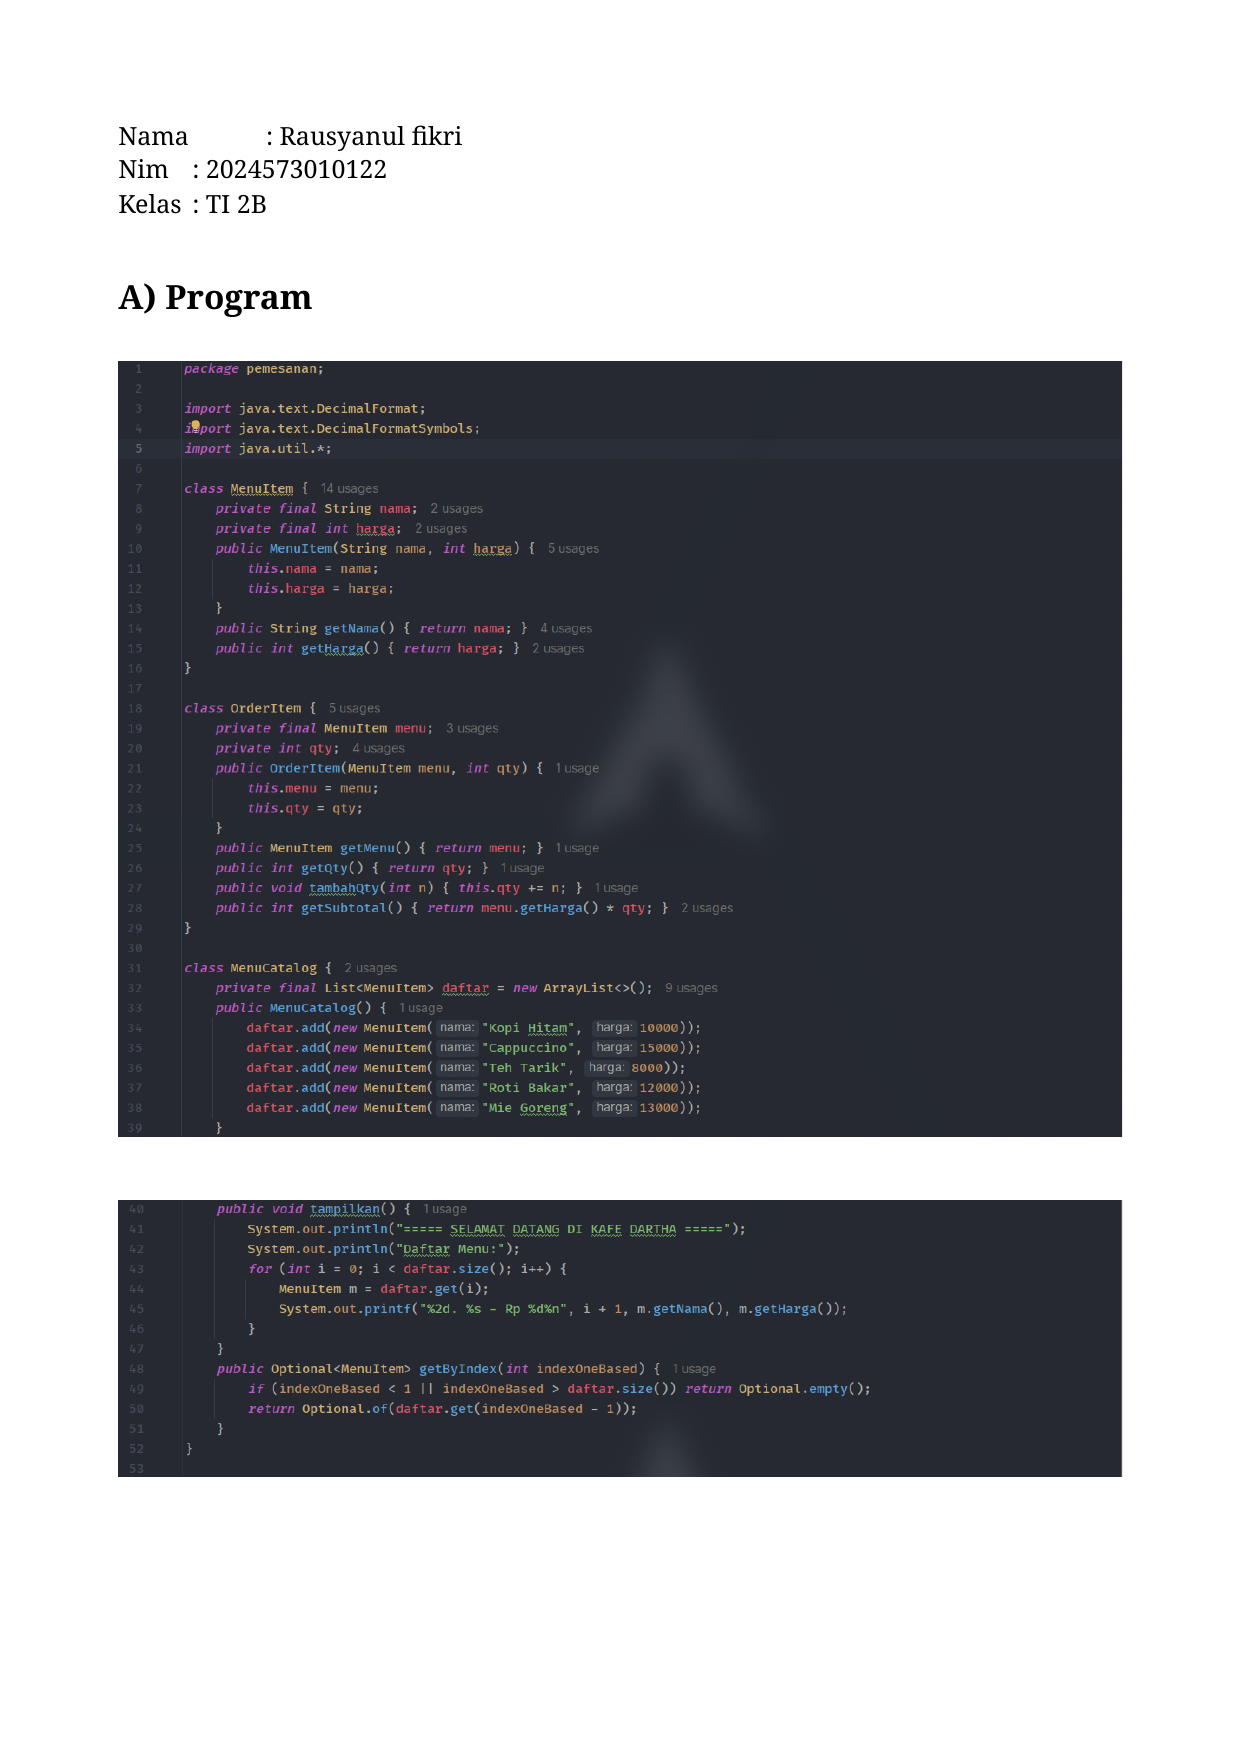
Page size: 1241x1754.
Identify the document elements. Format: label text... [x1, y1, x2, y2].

text Nim : 2024573010122 [118, 152, 1122, 186]
picture [118, 1200, 1123, 1477]
text A) Program [118, 274, 1122, 319]
picture [118, 361, 1123, 1137]
text Kelas : TI 2B [118, 186, 1122, 220]
text Nama : Rausyanul fikri [118, 118, 1122, 152]
